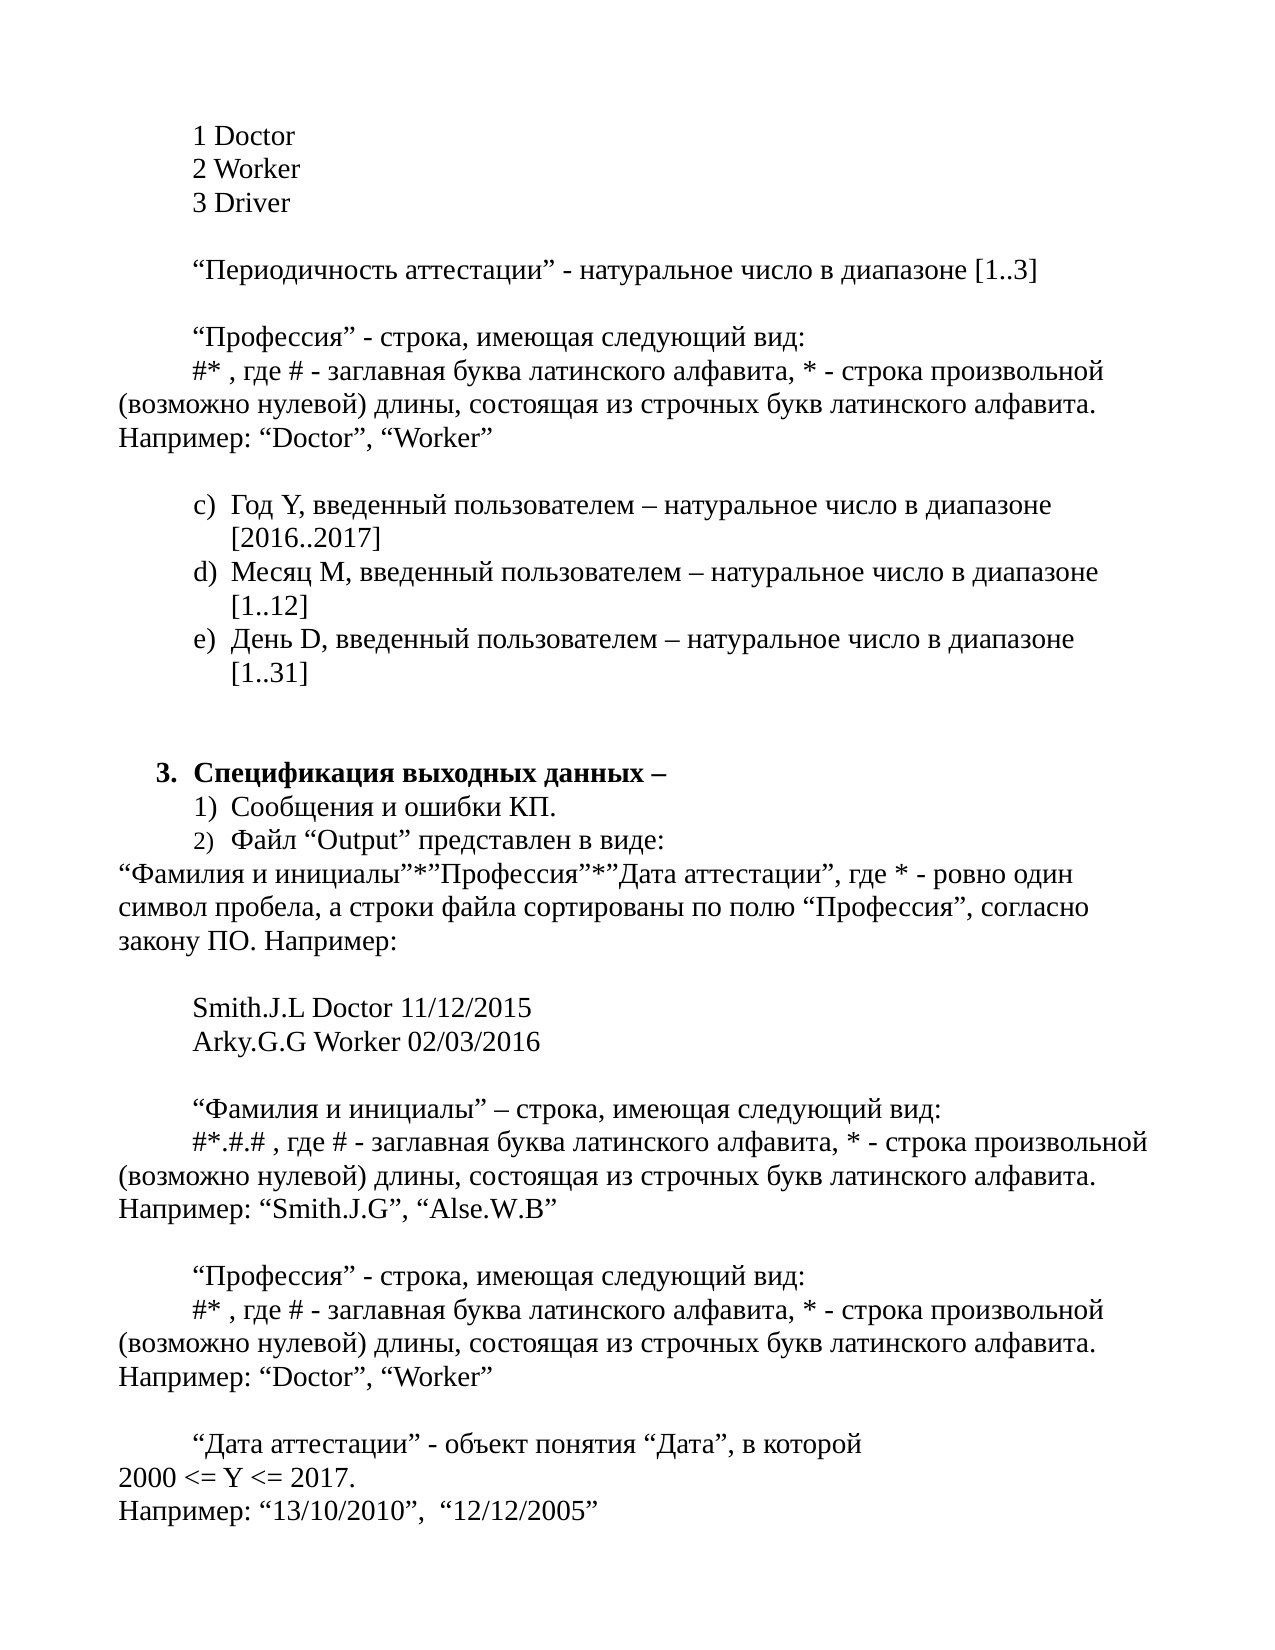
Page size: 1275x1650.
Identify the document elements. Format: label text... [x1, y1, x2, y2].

list Год Y, введенный пользователем – натуральное число в диапазоне [2016..2017] [193, 487, 1157, 554]
text 2000 <= Y <= 2017. [118, 1460, 1157, 1493]
text Например: “Doctor”, “Worker” [118, 1359, 1157, 1393]
text “Фамилия и инициалы” – строка, имеющая следующий вид: [118, 1091, 1157, 1124]
text #* , где # - заглавная буква латинского алфавита, * - строка произвольной (возможно нулевой) длины, состоящая из строчных букв латинского алфавита. [118, 353, 1157, 420]
text “Дата аттестации” - объект понятия “Дата”, в которой [118, 1426, 1157, 1460]
text Например: “13/10/2010”, “12/12/2005” [118, 1493, 1157, 1527]
list Спецификация выходных данных – [156, 755, 1157, 789]
text “Фамилия и инициалы”*”Профессия”*”Дата аттестации”, где * - ровно один символ пробела, а строки файла сортированы по полю “Профессия”, согласно закону ПО. Например: [118, 856, 1157, 957]
list Месяц M, введенный пользователем – натуральное число в диапазоне [1..12] [193, 554, 1157, 621]
text #*.#.# , где # - заглавная буква латинского алфавита, * - строка произвольной (возможно нулевой) длины, состоящая из строчных букв латинского алфавита. [118, 1124, 1157, 1191]
text “Профессия” - строка, имеющая следующий вид: [118, 319, 1157, 353]
text 2 Worker [118, 152, 1157, 185]
text Smith.J.L Doctor 11/12/2015 [118, 990, 1157, 1024]
text #* , где # - заглавная буква латинского алфавита, * - строка произвольной (возможно нулевой) длины, состоящая из строчных букв латинского алфавита. [118, 1292, 1157, 1359]
text “Профессия” - строка, имеющая следующий вид: [118, 1258, 1157, 1292]
text Arky.G.G Worker 02/03/2016 [118, 1024, 1157, 1057]
list Файл “Output” представлен в виде: [193, 822, 1157, 856]
list День D, введенный пользователем – натуральное число в диапазоне [1..31] [193, 621, 1157, 688]
text 1 Doctor [118, 118, 1157, 152]
text Например: “Smith.J.G”, “Alse.W.B” [118, 1191, 1157, 1225]
text “Периодичность аттестации” - натуральное число в диапазоне [1..3] [118, 252, 1157, 286]
text Например: “Doctor”, “Worker” [118, 420, 1157, 453]
text 3 Driver [118, 185, 1157, 219]
list Сообщения и ошибки КП. [193, 789, 1157, 822]
